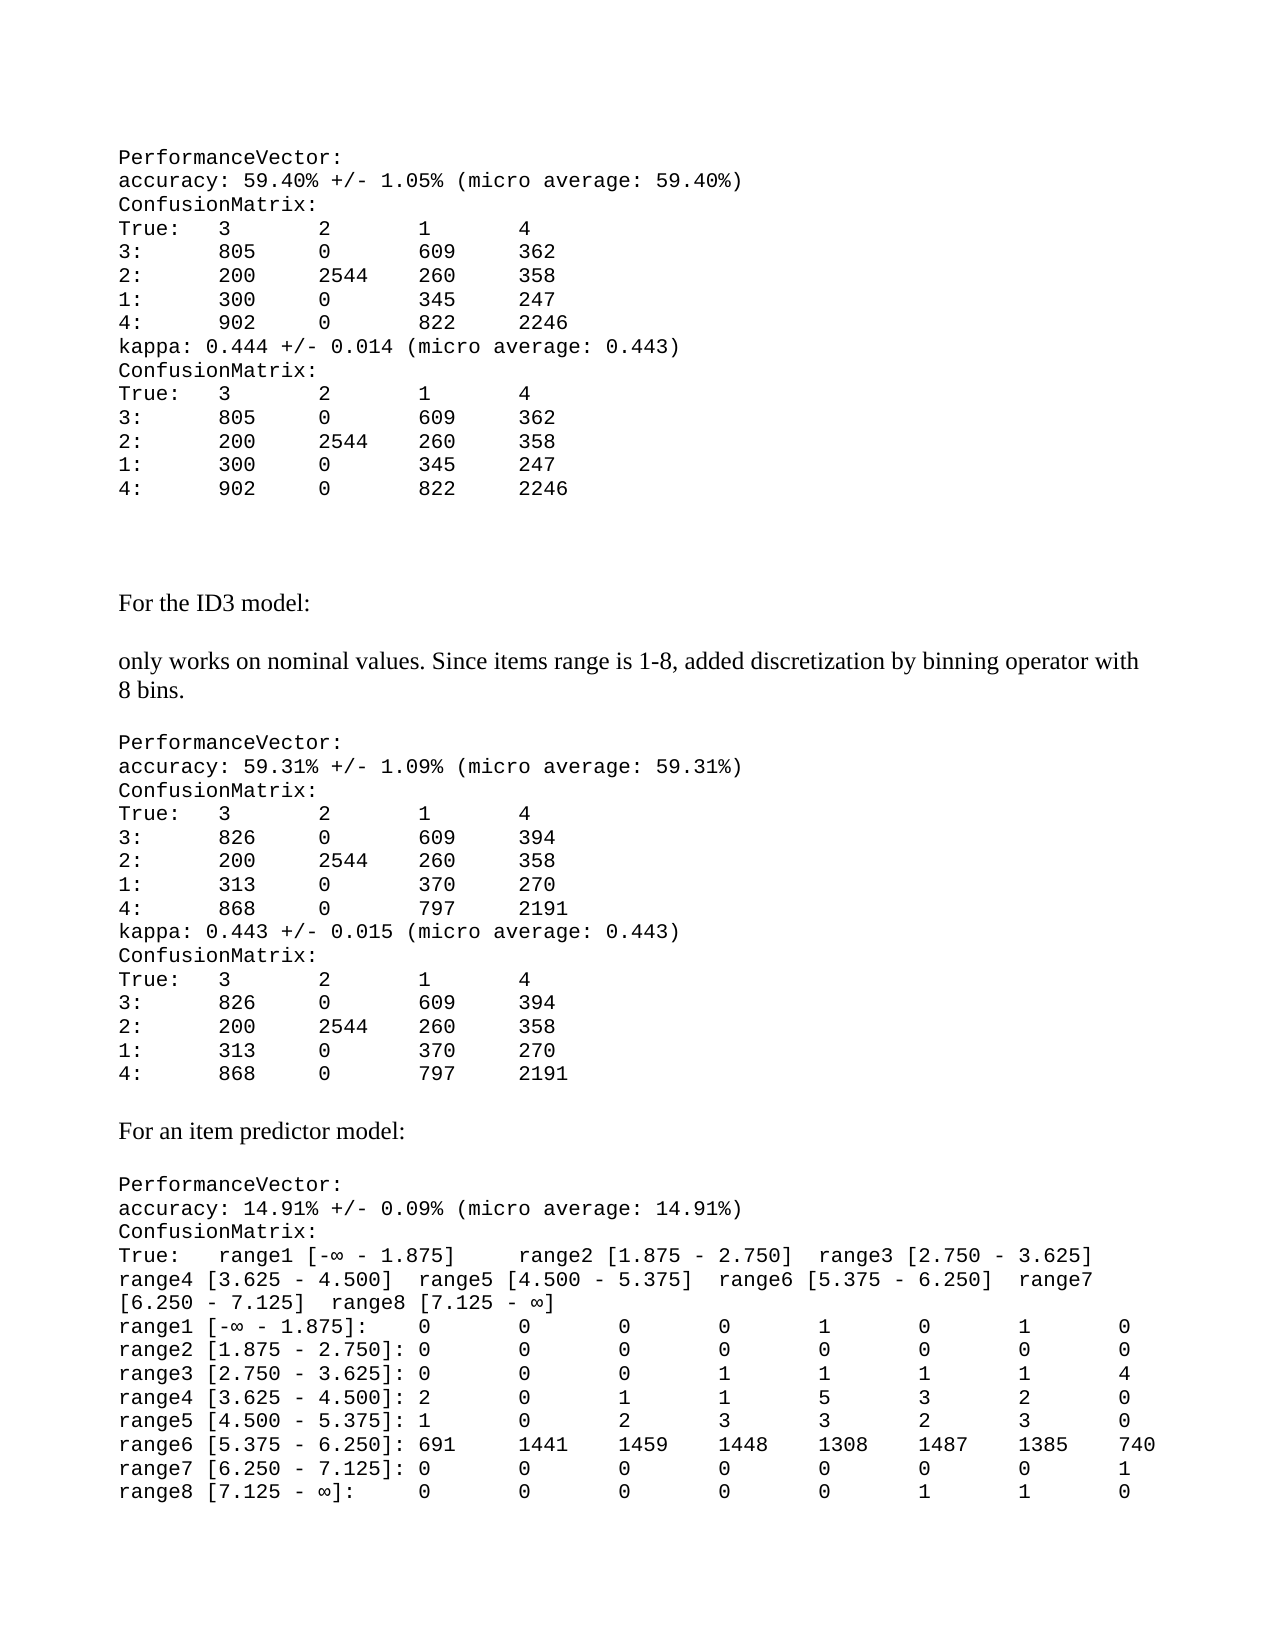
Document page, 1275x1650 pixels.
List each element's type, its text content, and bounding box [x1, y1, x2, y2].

text For an item predictor model: [118, 1116, 1157, 1145]
text accuracy: 14.91% +/- 0.09% (micro average: 14.91%) [118, 1198, 1157, 1221]
text 1: 313 0 370 270 [118, 1040, 1157, 1063]
text 1: 313 0 370 270 [118, 874, 1157, 898]
text True: 3 2 1 4 [118, 803, 1157, 827]
text range3 [2.750 - 3.625]: 0 0 0 1 1 1 1 4 [118, 1363, 1157, 1387]
text PerformanceVector: [118, 732, 1157, 756]
text 3: 826 0 609 394 [118, 992, 1157, 1016]
text 1: 300 0 345 247 [118, 289, 1157, 312]
text 2: 200 2544 260 358 [118, 265, 1157, 289]
text kappa: 0.443 +/- 0.015 (micro average: 0.443) [118, 921, 1157, 945]
text True: 3 2 1 4 [118, 969, 1157, 992]
text 4: 868 0 797 2191 [118, 898, 1157, 921]
text True: range1 [-∞ - 1.875] range2 [1.875 - 2.750] range3 [2.750 - 3.625] range4 [3.625 - 4.500] range5 [4.500 - 5.375] range6 [5.375 - 6.250] range7 [6.250 - 7.125] range8 [7.125 - ∞] [118, 1245, 1157, 1316]
text range5 [4.500 - 5.375]: 1 0 2 3 3 2 3 0 [118, 1410, 1157, 1434]
text accuracy: 59.31% +/- 1.09% (micro average: 59.31%) [118, 756, 1157, 779]
text 3: 805 0 609 362 [118, 407, 1157, 431]
text only works on nominal values. Since items range is 1-8, added discretization by binning operator with 8 bins. [118, 646, 1157, 703]
text range2 [1.875 - 2.750]: 0 0 0 0 0 0 0 0 [118, 1339, 1157, 1363]
text ConfusionMatrix: [118, 194, 1157, 218]
text True: 3 2 1 4 [118, 383, 1157, 407]
text 4: 868 0 797 2191 [118, 1063, 1157, 1087]
text 4: 902 0 822 2246 [118, 312, 1157, 336]
text kappa: 0.444 +/- 0.014 (micro average: 0.443) [118, 336, 1157, 360]
text range1 [-∞ - 1.875]: 0 0 0 0 1 0 1 0 [118, 1316, 1157, 1339]
text 3: 826 0 609 394 [118, 827, 1157, 851]
text ConfusionMatrix: [118, 1221, 1157, 1245]
text PerformanceVector: [118, 1174, 1157, 1198]
text 1: 300 0 345 247 [118, 454, 1157, 478]
text PerformanceVector: [118, 147, 1157, 171]
text 2: 200 2544 260 358 [118, 1016, 1157, 1040]
text range8 [7.125 - ∞]: 0 0 0 0 0 1 1 0 [118, 1481, 1157, 1505]
text 2: 200 2544 260 358 [118, 431, 1157, 454]
text accuracy: 59.40% +/- 1.05% (micro average: 59.40%) [118, 171, 1157, 194]
text True: 3 2 1 4 [118, 218, 1157, 241]
text 2: 200 2544 260 358 [118, 851, 1157, 874]
text range7 [6.250 - 7.125]: 0 0 0 0 0 0 0 1 [118, 1458, 1157, 1481]
text range4 [3.625 - 4.500]: 2 0 1 1 5 3 2 0 [118, 1387, 1157, 1410]
text 3: 805 0 609 362 [118, 241, 1157, 265]
text 4: 902 0 822 2246 [118, 478, 1157, 502]
text For the ID3 model: [118, 588, 1157, 617]
text ConfusionMatrix: [118, 360, 1157, 383]
text ConfusionMatrix: [118, 779, 1157, 803]
text ConfusionMatrix: [118, 945, 1157, 969]
text range6 [5.375 - 6.250]: 691 1441 1459 1448 1308 1487 1385 740 [118, 1434, 1157, 1458]
